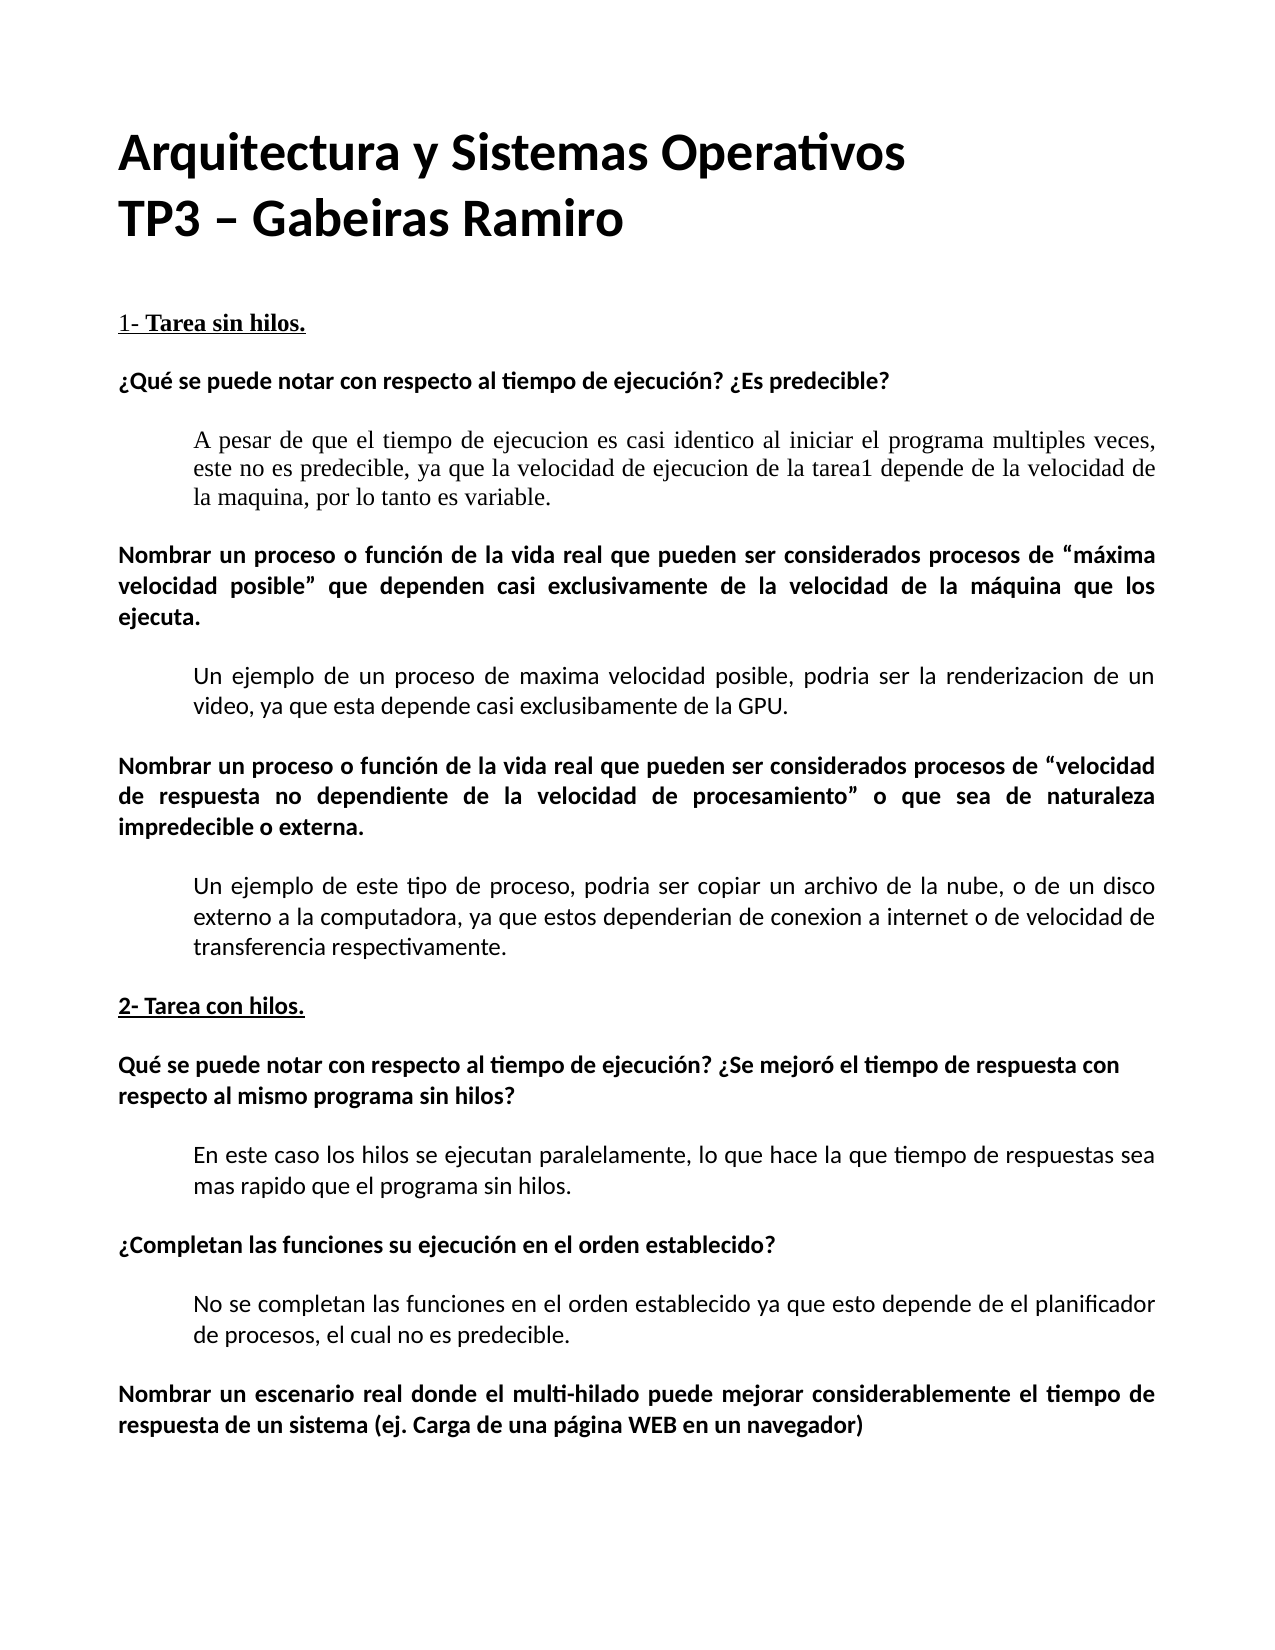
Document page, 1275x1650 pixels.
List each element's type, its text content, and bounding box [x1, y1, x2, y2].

text Arquitectura y Sistemas Operativos [118, 118, 1157, 184]
text Nombrar un proceso o función de la vida real que pueden ser considerados procesos de “máxima velocidad posible” que dependen casi exclusivamente de la velocidad de la máquina que los ejecuta. [118, 540, 1157, 631]
text 2- Tarea con hilos. [118, 990, 1157, 1021]
list Un ejemplo de un proceso de maxima velocidad posible, podria ser la renderizacion de un video, ya que esta depende casi exclusibamente de la GPU. [156, 660, 1157, 721]
list A pesar de que el tiempo de ejecucion es casi identico al iniciar el programa multiples veces, este no es predecible, ya que la velocidad de ejecucion de la tarea1 depende de la velocidad de la maquina, por lo tanto es variable. [156, 425, 1157, 511]
text respecto al mismo programa sin hilos? [118, 1080, 1157, 1111]
text ¿Qué se puede notar con respecto al tiempo de ejecución? ¿Es predecible? [118, 365, 1157, 396]
list Un ejemplo de este tipo de proceso, podria ser copiar un archivo de la nube, o de un disco externo a la computadora, ya que estos dependerian de conexion a internet o de velocidad de transferencia respectivamente. [156, 870, 1157, 962]
text Nombrar un proceso o función de la vida real que pueden ser considerados procesos de “velocidad de respuesta no dependiente de la velocidad de procesamiento” o que sea de naturaleza impredecible o externa. [118, 750, 1157, 841]
list En este caso los hilos se ejecutan paralelamente, lo que hace la que tiempo de respuestas sea mas rapido que el programa sin hilos. [156, 1139, 1157, 1201]
text 1- Tarea sin hilos. [118, 308, 1157, 337]
text ¿Completan las funciones su ejecución en el orden establecido? [118, 1229, 1157, 1260]
text Nombrar un escenario real donde el multi-hilado puede mejorar considerablemente el tiempo de respuesta de un sistema (ej. Carga de una página WEB en un navegador) [118, 1378, 1157, 1439]
list No se completan las funciones en el orden establecido ya que esto depende de el planificador de procesos, el cual no es predecible. [156, 1288, 1157, 1349]
text Qué se puede notar con respecto al tiempo de ejecución? ¿Se mejoró el tiempo de respuesta con [118, 1050, 1157, 1080]
text TP3 – Gabeiras Ramiro [118, 184, 1157, 250]
